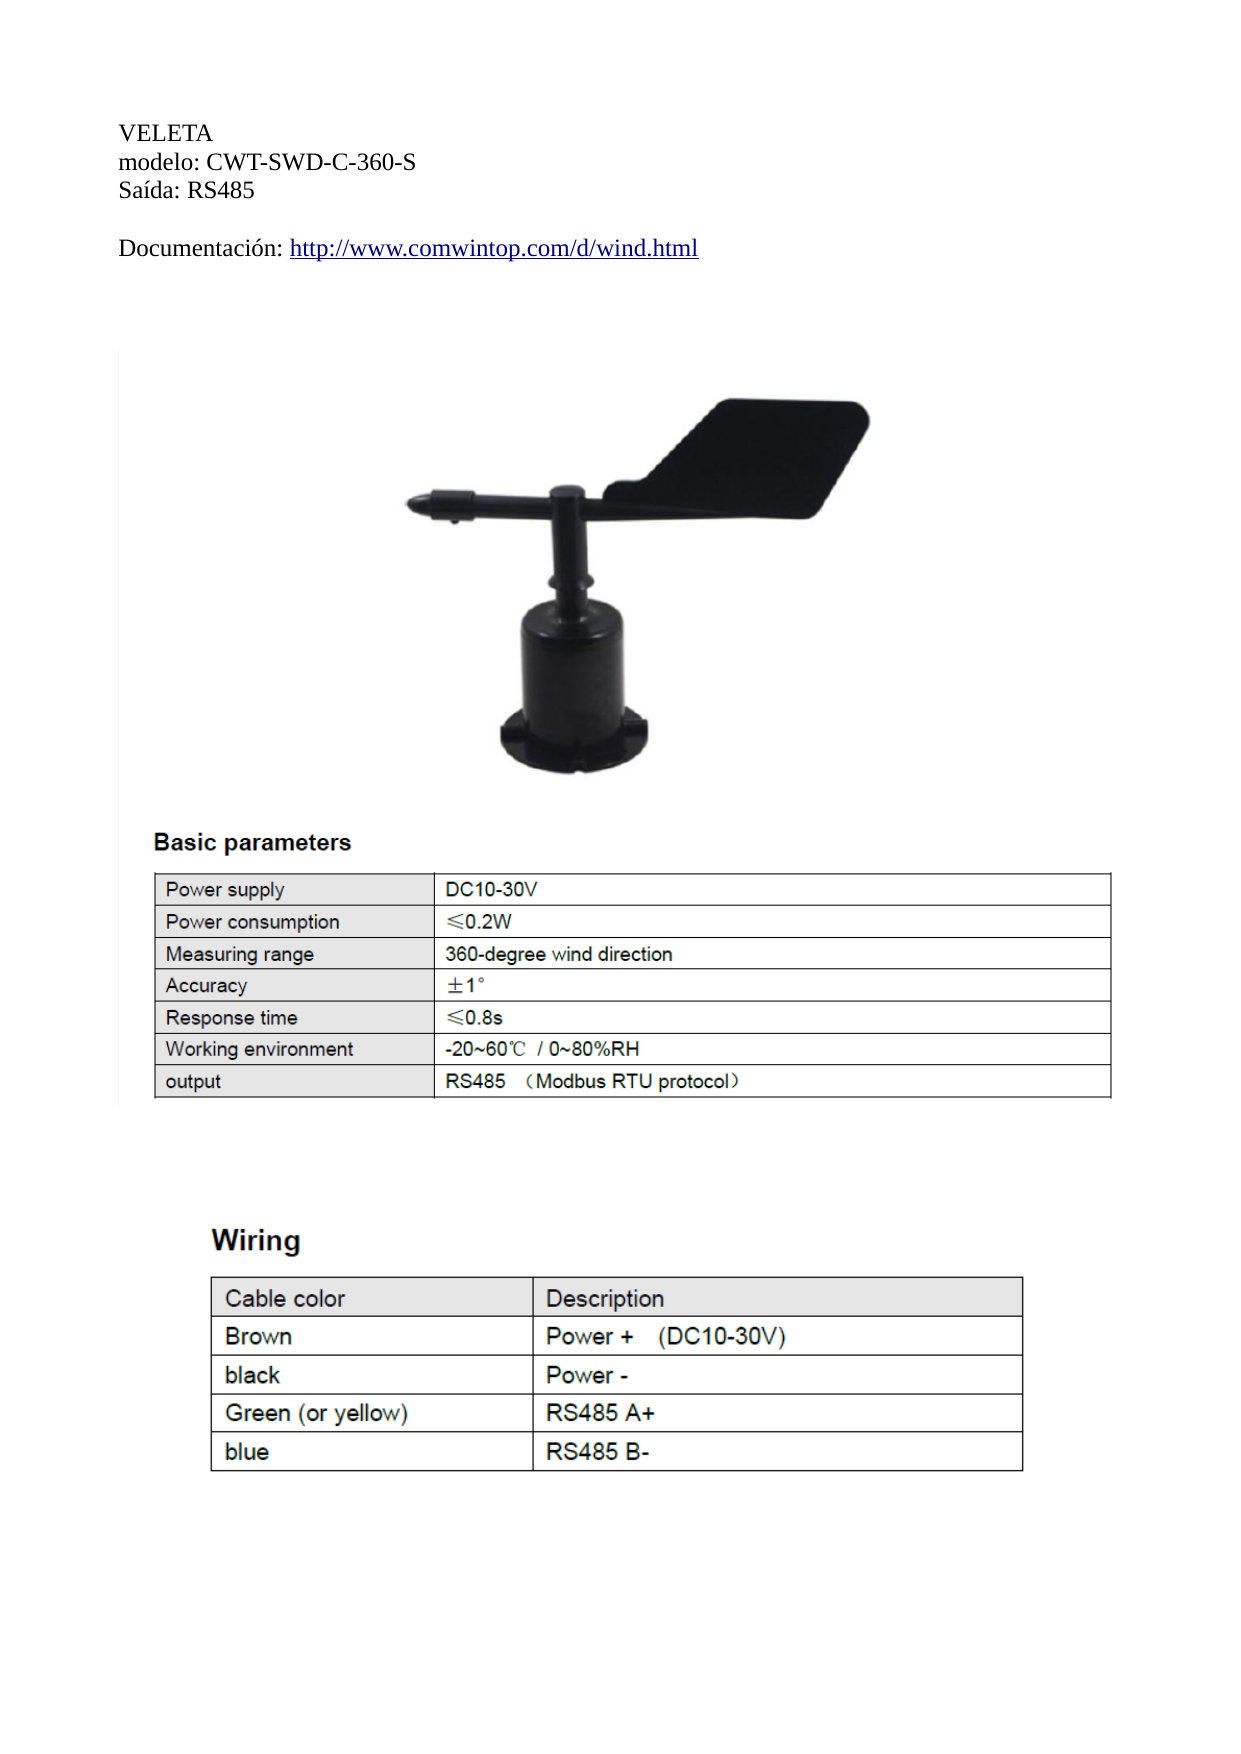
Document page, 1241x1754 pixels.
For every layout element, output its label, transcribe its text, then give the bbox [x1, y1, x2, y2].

text modelo: CWT-SWD-C-360-S [118, 147, 1122, 176]
picture [192, 1214, 1065, 1494]
picture [118, 348, 1123, 1109]
text Documentación: http://www.comwintop.com/d/wind.html [118, 233, 1122, 262]
text VELETA [118, 118, 1122, 147]
text Saída: RS485 [118, 176, 1122, 204]
